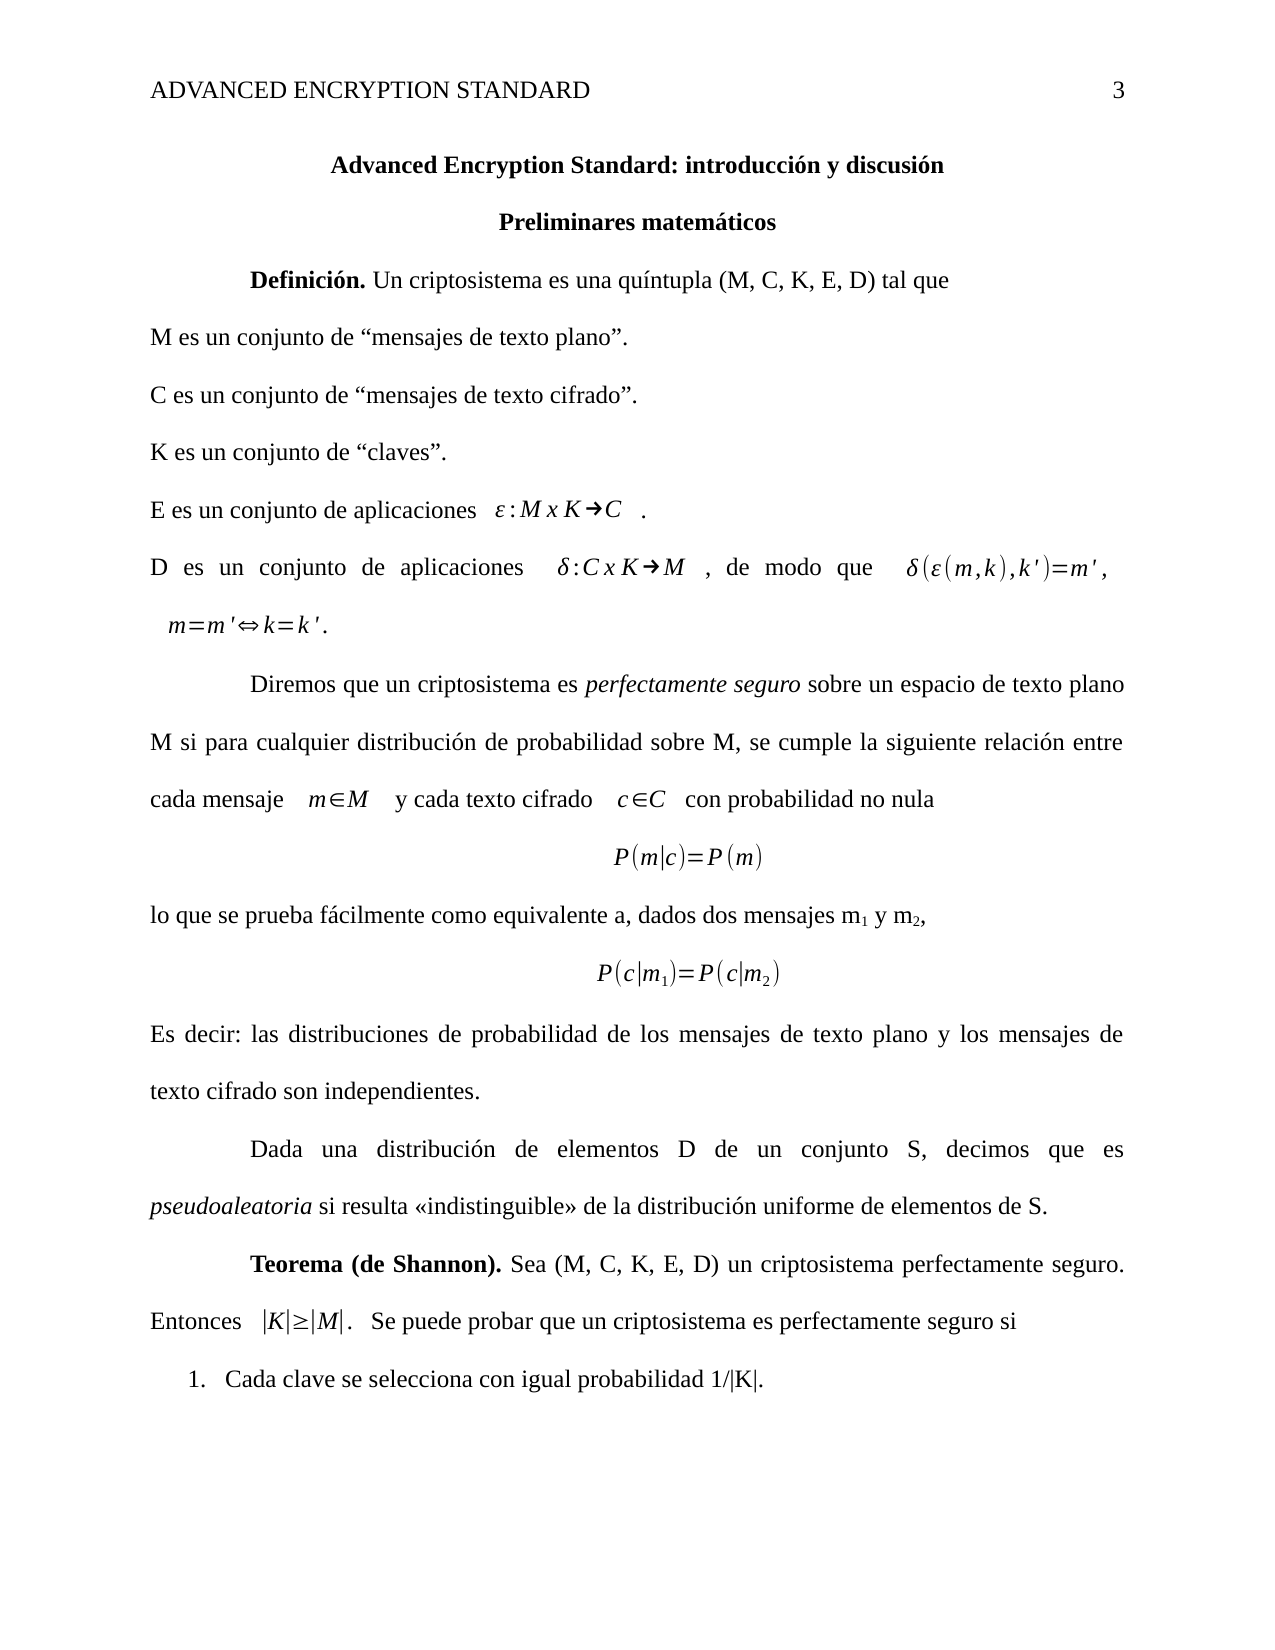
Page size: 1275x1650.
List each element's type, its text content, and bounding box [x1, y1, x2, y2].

list Cada clave se selecciona con igual probabilidad 1/|K|. [187, 1364, 1125, 1393]
text M es un conjunto de “mensajes de texto plano”. [150, 322, 1125, 351]
text lo que se prueba fácilmente como equivalente a, dados dos mensajes m1 y m2, [150, 901, 1125, 929]
text Diremos que un criptosistema es perfectamente seguro sobre un espacio de texto plano M si para cualquier distribución de probabilidad sobre M, se cumple la siguiente relación entre cada mensaje y cada texto cifrado con probabilidad no nula [150, 669, 1125, 813]
text K es un conjunto de “claves”. [150, 437, 1125, 466]
text Advanced Encryption Standard: introducción y discusión [150, 150, 1125, 179]
text Es decir: las distribuciones de probabilidad de los mensajes de texto plano y los mensajes de texto cifrado son independientes. [150, 1019, 1125, 1105]
text Dada una distribución de elementos D de un conjunto S, decimos que es pseudoaleatoria si resulta «indistinguible» de la distribución uniforme de elementos de S. [150, 1134, 1125, 1220]
text Teorema (de Shannon). Sea (M, C, K, E, D) un criptosistema perfectamente seguro. EntoncesSe puede probar que un criptosistema es perfectamente seguro si [150, 1249, 1125, 1335]
text E es un conjunto de aplicaciones. [150, 495, 1125, 524]
text C es un conjunto de “mensajes de texto cifrado”. [150, 380, 1125, 409]
text Preliminares matemáticos [150, 207, 1125, 236]
text Definición. Un criptosistema es una quíntupla (M, C, K, E, D) tal que [150, 265, 1125, 294]
text D es un conjunto de aplicaciones , de modo que [150, 552, 1125, 641]
